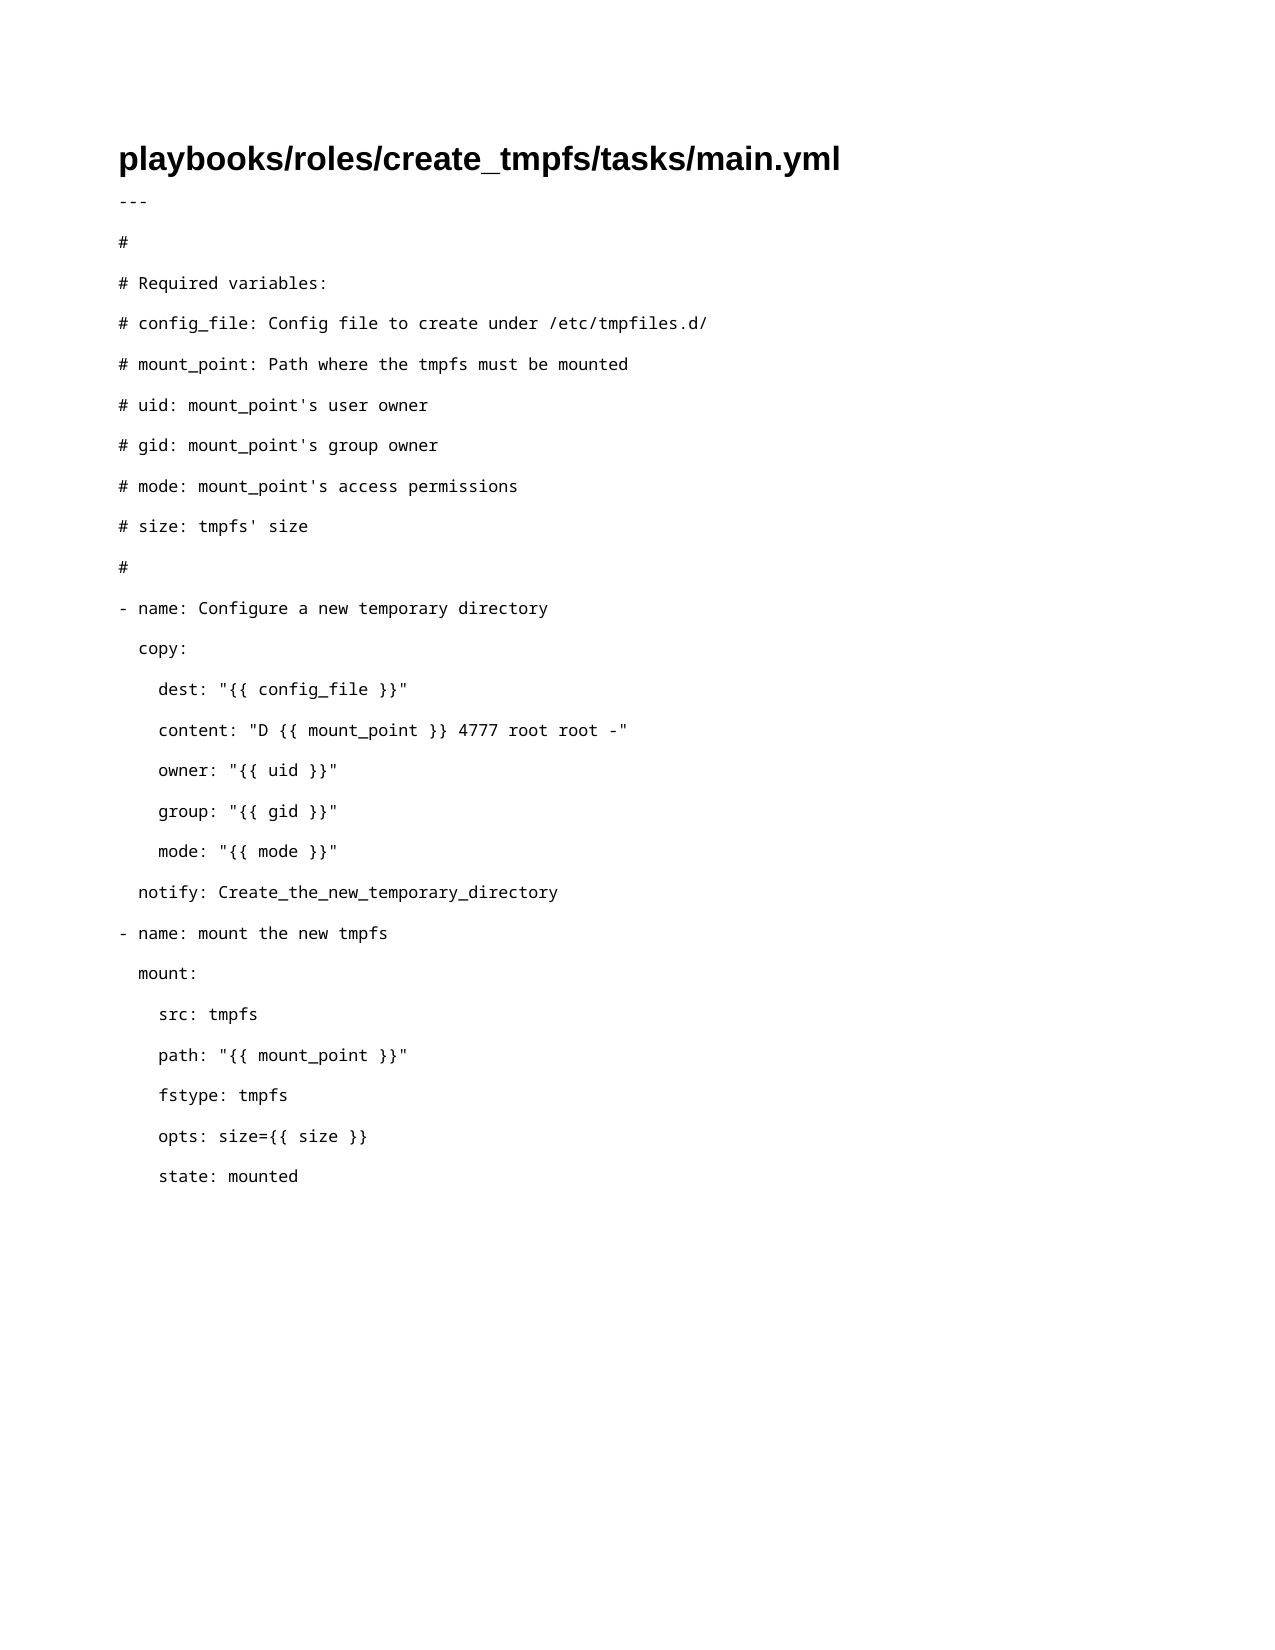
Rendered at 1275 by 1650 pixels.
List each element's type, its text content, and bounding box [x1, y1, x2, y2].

text fstype: tmpfs [118, 1084, 1157, 1107]
text mount: [118, 962, 1157, 985]
text notify: Create_the_new_temporary_directory [118, 881, 1157, 903]
text # uid: mount_point's user owner [118, 393, 1157, 416]
text owner: "{{ uid }}" [118, 759, 1157, 782]
text dest: "{{ config_file }}" [118, 678, 1157, 700]
subtitle playbooks/roles/create_tmpfs/tasks/main.yml [118, 139, 1157, 178]
text content: "D {{ mount_point }} 4777 root root -" [118, 718, 1157, 741]
text # mode: mount_point's access permissions [118, 474, 1157, 497]
text mode: "{{ mode }}" [118, 840, 1157, 863]
text --- [118, 190, 1157, 213]
text group: "{{ gid }}" [118, 799, 1157, 822]
text path: "{{ mount_point }}" [118, 1043, 1157, 1066]
text # mount_point: Path where the tmpfs must be mounted [118, 353, 1157, 375]
text # Required variables: [118, 271, 1157, 294]
text # size: tmpfs' size [118, 515, 1157, 538]
text state: mounted [118, 1165, 1157, 1188]
text # gid: mount_point's group owner [118, 434, 1157, 457]
text # config_file: Config file to create under /etc/tmpfiles.d/ [118, 312, 1157, 335]
text # [118, 556, 1157, 578]
text - name: mount the new tmpfs [118, 921, 1157, 944]
text opts: size={{ size }} [118, 1124, 1157, 1147]
text # [118, 231, 1157, 253]
text - name: Configure a new temporary directory [118, 596, 1157, 619]
text src: tmpfs [118, 1003, 1157, 1025]
text copy: [118, 637, 1157, 660]
